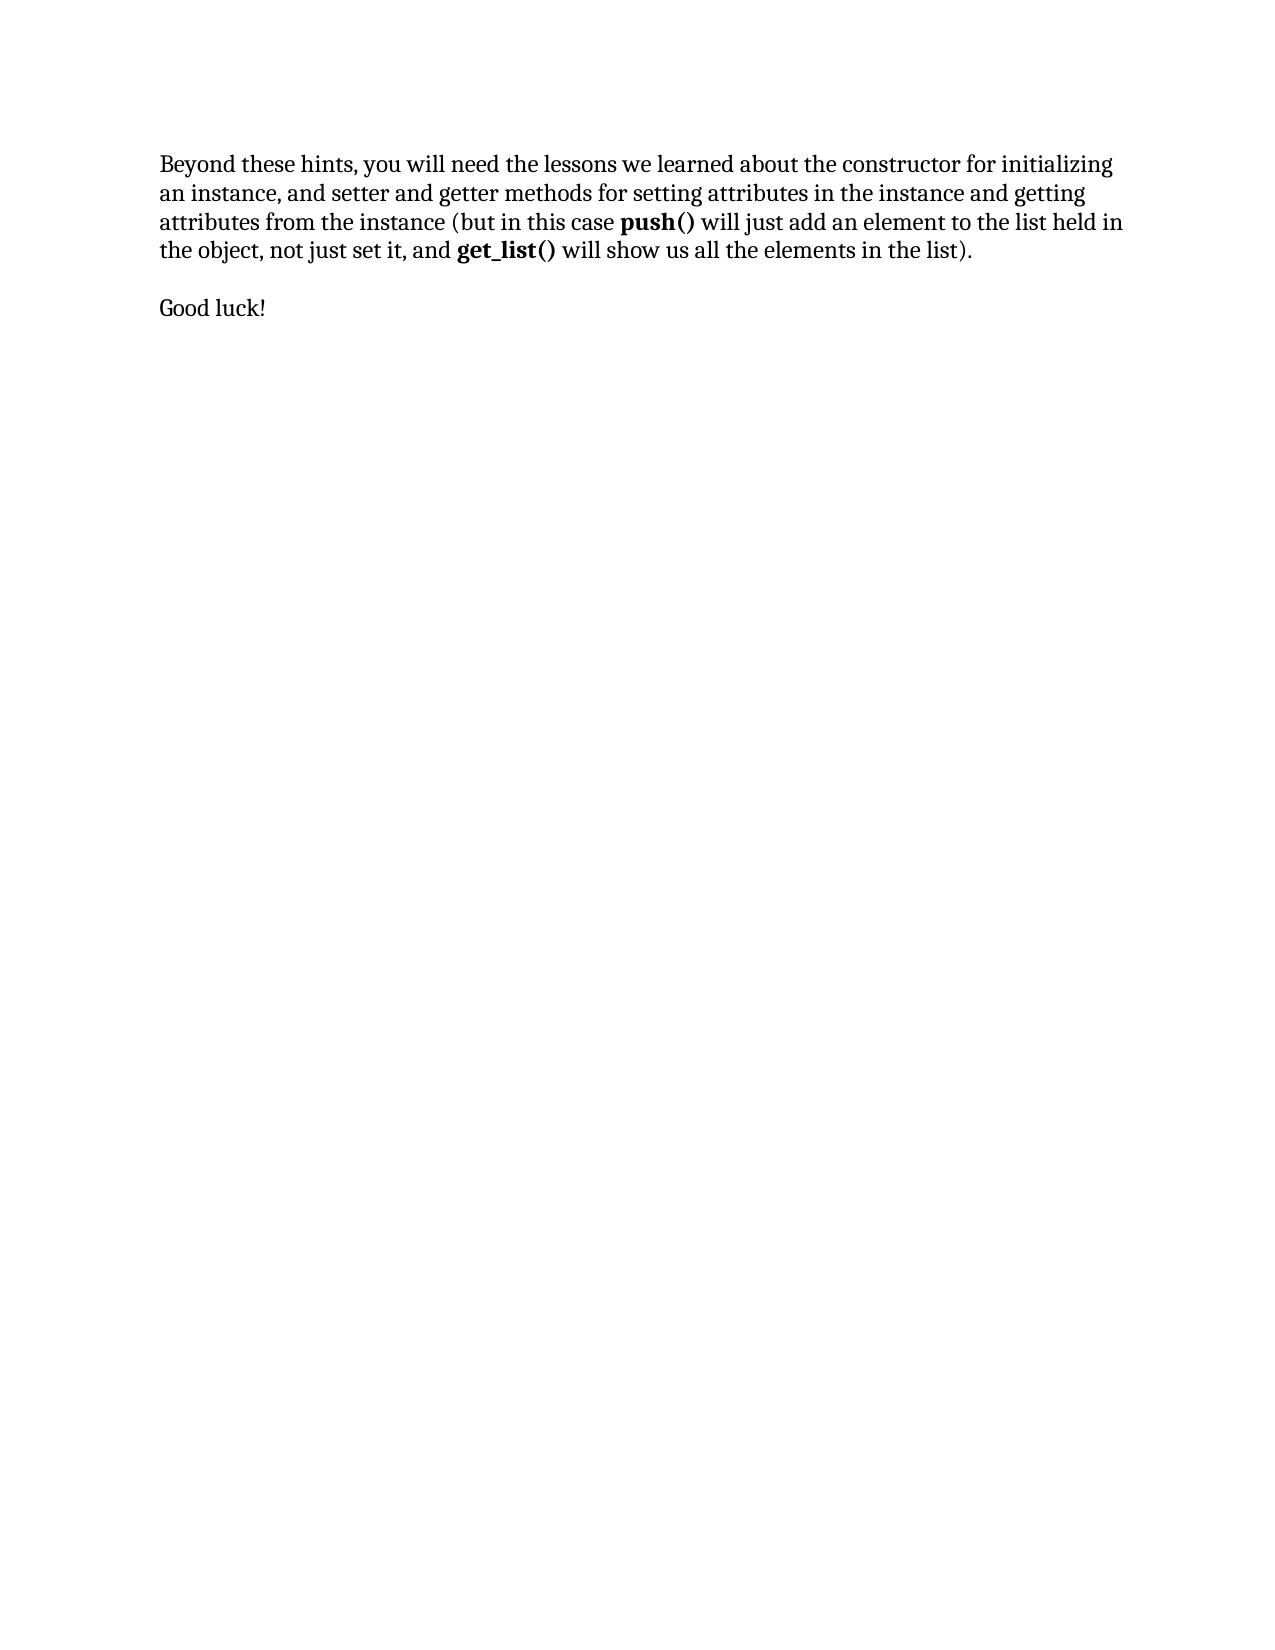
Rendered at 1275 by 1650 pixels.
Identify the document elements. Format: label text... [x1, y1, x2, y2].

text Beyond these hints, you will need the lessons we learned about the constructor for initializing an instance, and setter and getter methods for setting attributes in the instance and getting attributes from the instance (but in this case push() will just add an element to the list held in the object, not just set it, and get_list() will show us all the elements in the list). [159, 150, 1125, 265]
text Good luck! [159, 294, 1125, 322]
